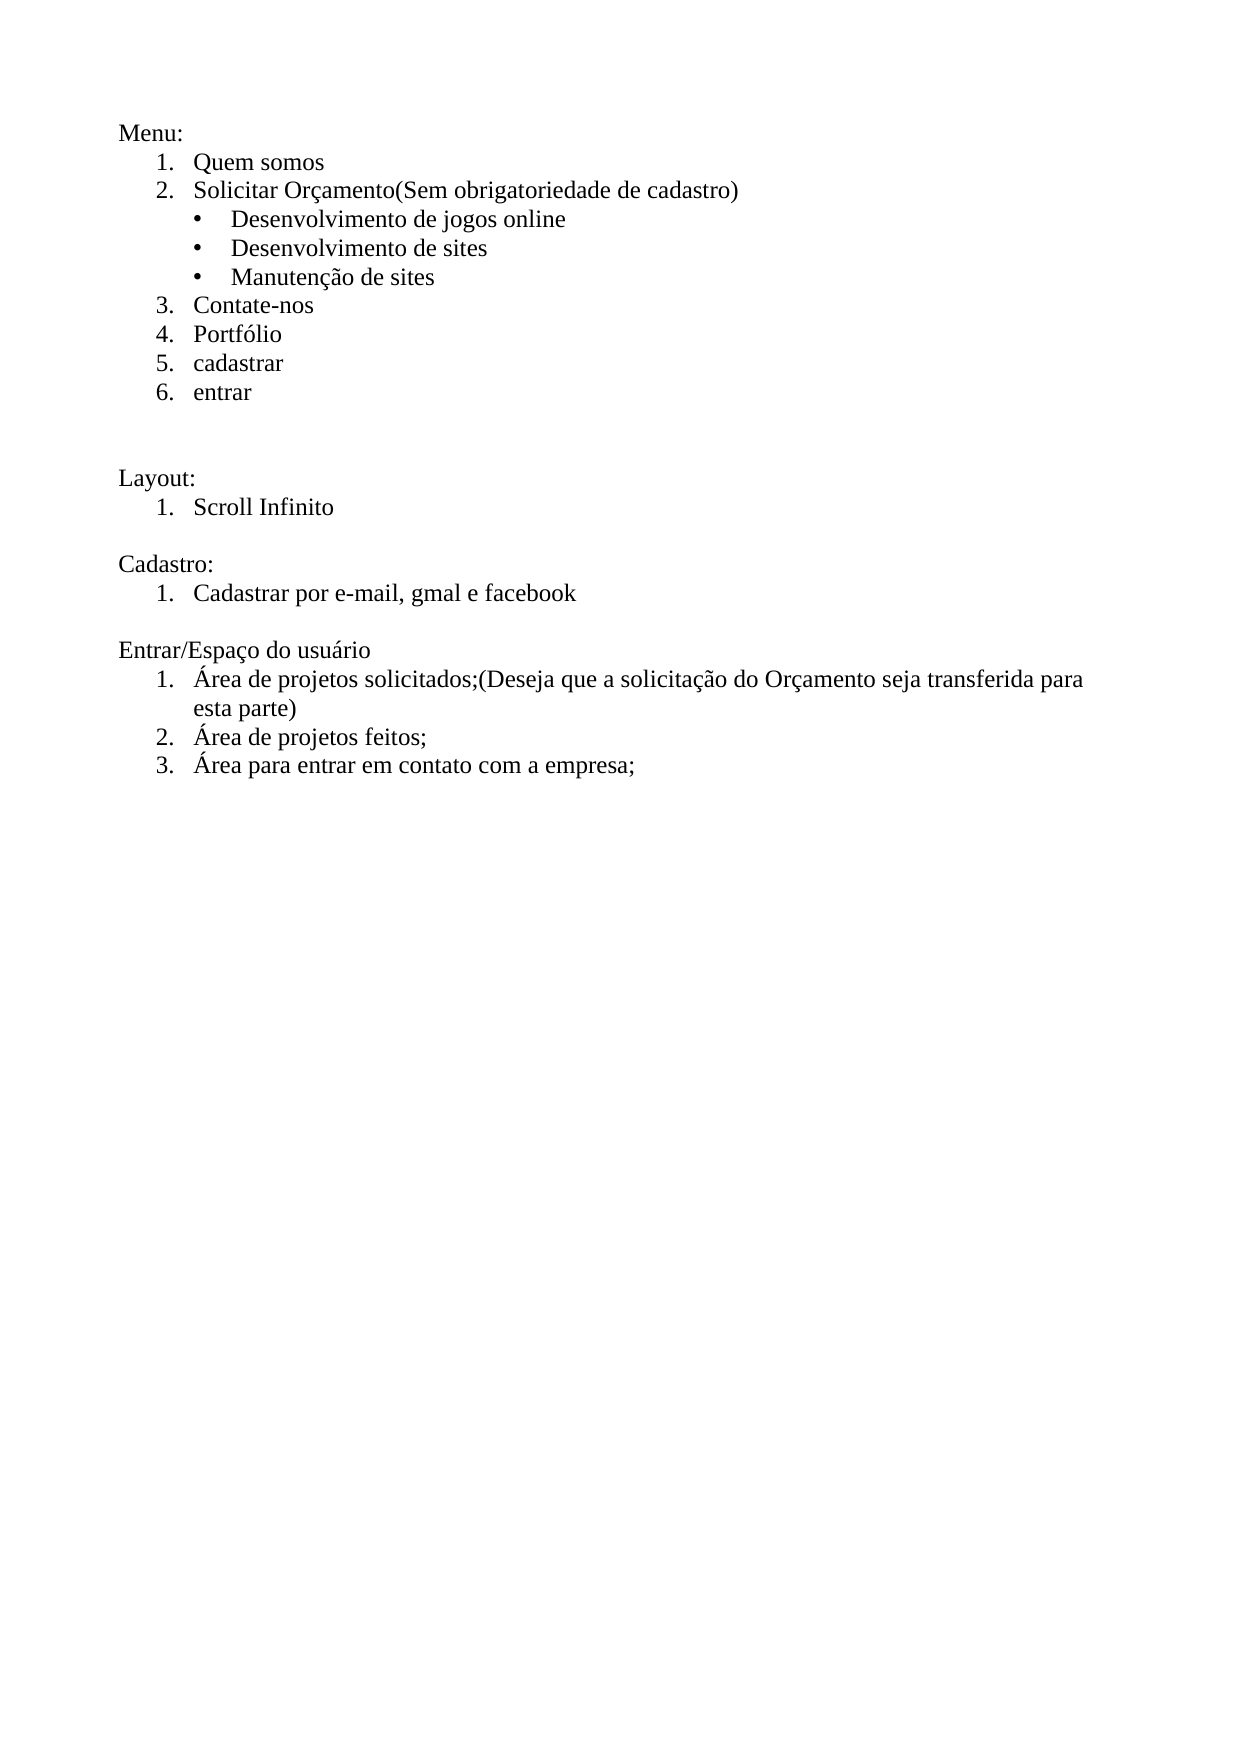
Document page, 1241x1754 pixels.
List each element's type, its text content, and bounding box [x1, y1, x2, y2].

list Contate-nos [156, 291, 1122, 319]
list entrar [156, 377, 1122, 406]
list Cadastrar por e-mail, gmal e facebook [156, 578, 1122, 607]
text Layout: [118, 463, 1122, 492]
list Portfólio [156, 319, 1122, 348]
list Manutenção de sites [193, 262, 1122, 291]
text Entrar/Espaço do usuário [118, 636, 1122, 664]
text Cadastro: [118, 549, 1122, 578]
list cadastrar [156, 348, 1122, 377]
text Menu: [118, 118, 1122, 147]
list Área de projetos feitos; [156, 722, 1122, 751]
list Quem somos [156, 147, 1122, 176]
list Desenvolvimento de sites [193, 233, 1122, 262]
list Desenvolvimento de jogos online [193, 204, 1122, 233]
list Área para entrar em contato com a empresa; [156, 751, 1122, 779]
list Solicitar Orçamento(Sem obrigatoriedade de cadastro) [156, 176, 1122, 204]
list Área de projetos solicitados;(Deseja que a solicitação do Orçamento seja transferida para esta parte) [156, 664, 1122, 722]
list Scroll Infinito [156, 492, 1122, 521]
